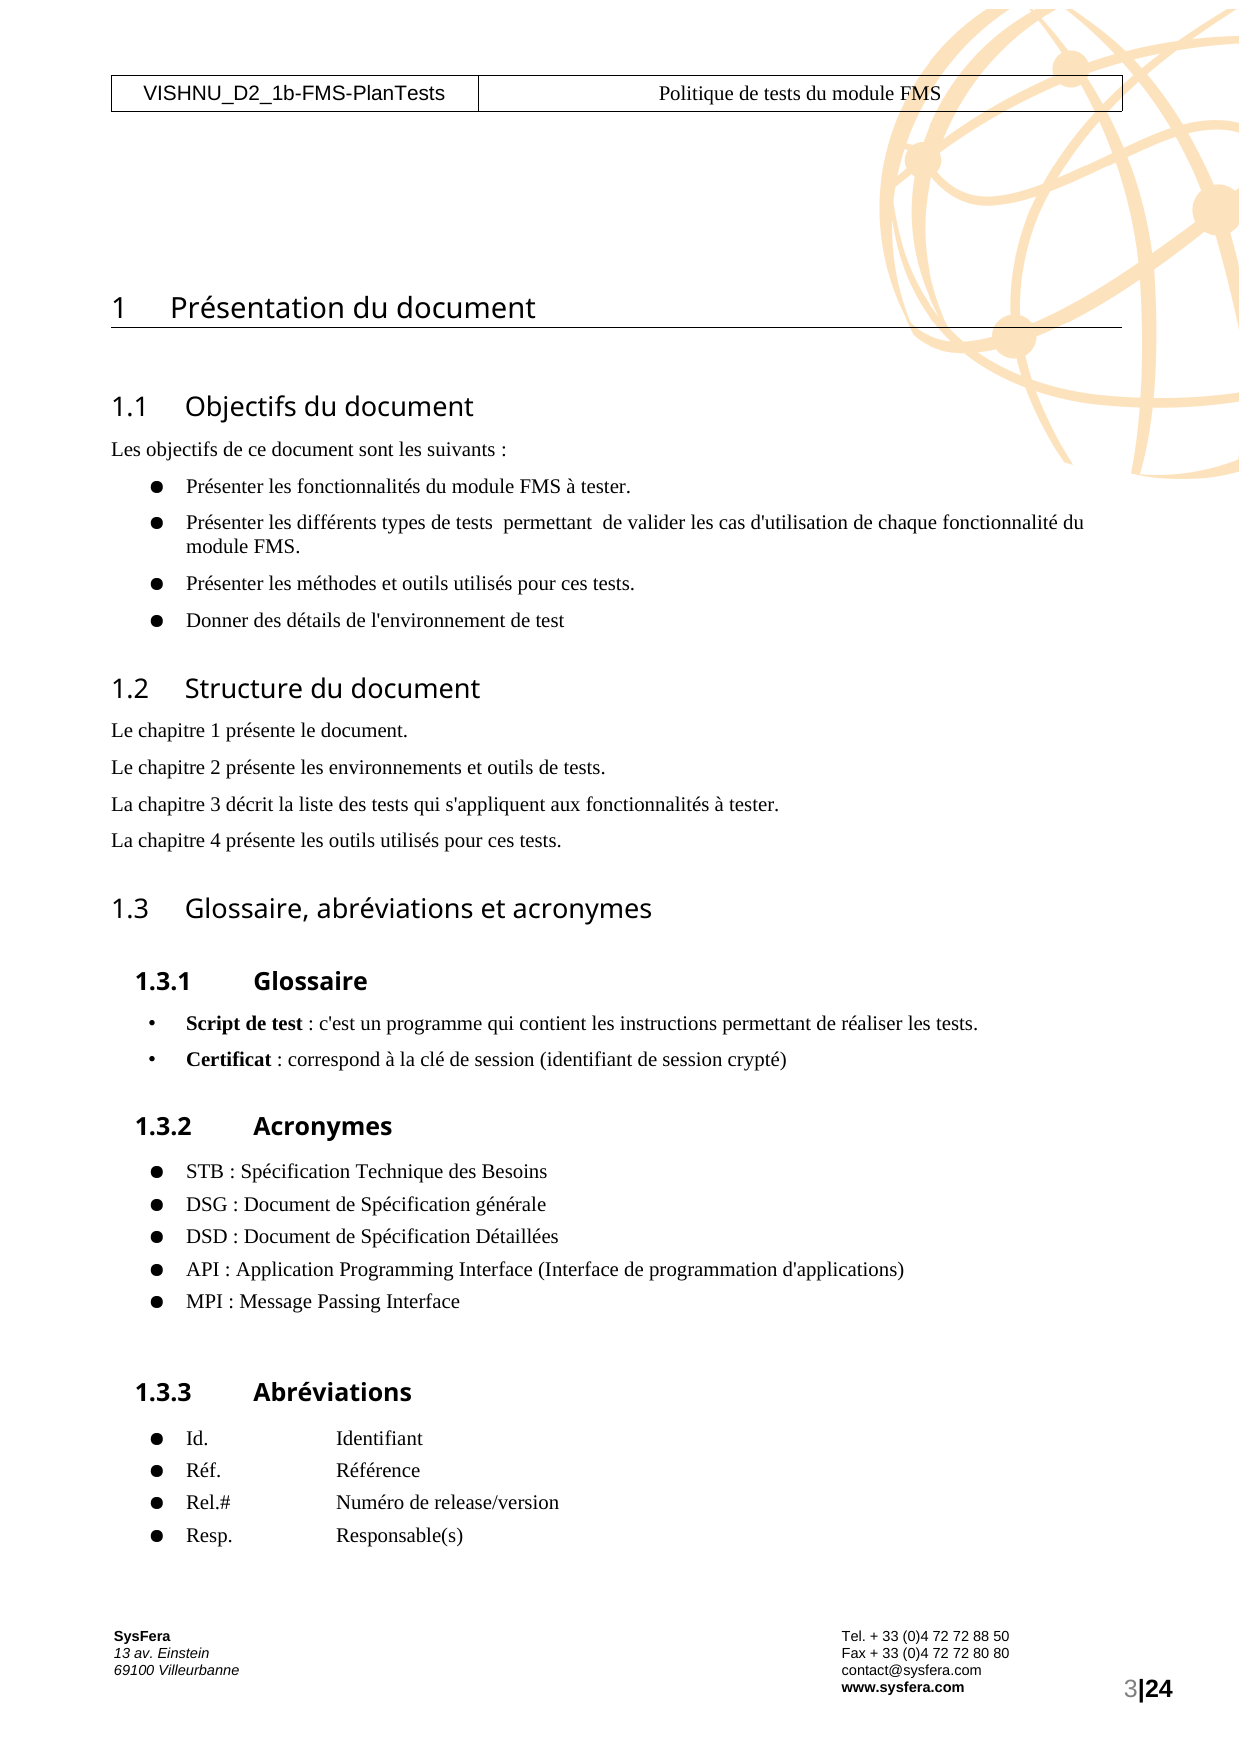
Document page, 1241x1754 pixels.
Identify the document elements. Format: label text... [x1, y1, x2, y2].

list DSD : Document de Spécification Détaillées [148, 1224, 1122, 1248]
subtitle Structure du document [111, 669, 1122, 706]
subtitle Glossaire [134, 964, 1122, 998]
list Certificat : correspond à la clé de session (identifiant de session crypté) [148, 1047, 1122, 1071]
picture [1, 9, 1239, 479]
list Présenter les fonctionnalités du module FMS à tester. [148, 481, 1122, 498]
text La chapitre 3 décrit la liste des tests qui s'appliquent aux fonctionnalités à tester. [111, 792, 1122, 816]
subtitle Acronymes [134, 1109, 1122, 1143]
list DSG : Document de Spécification générale [148, 1192, 1122, 1216]
list API : Application Programming Interface (Interface de programmation d'applications) [148, 1257, 1122, 1281]
list Présenter les méthodes et outils utilisés pour ces tests. [148, 571, 1122, 595]
list MPI : Message Passing Interface [148, 1289, 1122, 1313]
list Donner des détails de l'environnement de test [148, 607, 1122, 632]
subtitle Abréviations [134, 1375, 1122, 1409]
list Resp. Responsable(s) [148, 1523, 1122, 1547]
list Id. Identifiant [148, 1425, 1122, 1449]
text Le chapitre 1 présente le document. [111, 718, 1122, 742]
list Script de test : c'est un programme qui contient les instructions permettant de réaliser les tests. [148, 1011, 1122, 1035]
list Rel.# Numéro de release/version [148, 1490, 1122, 1514]
list Réf. Référence [148, 1458, 1122, 1482]
subtitle Glossaire, abréviations et acronymes [111, 890, 1122, 927]
text La chapitre 4 présente les outils utilisés pour ces tests. [111, 828, 1122, 852]
list Présenter les différents types de tests permettant de valider les cas d'utilisation de chaque fonctionnalité du module FMS. [148, 510, 1122, 558]
text Le chapitre 2 présente les environnements et outils de tests. [111, 755, 1122, 779]
list STB : Spécification Technique des Besoins [148, 1159, 1122, 1183]
